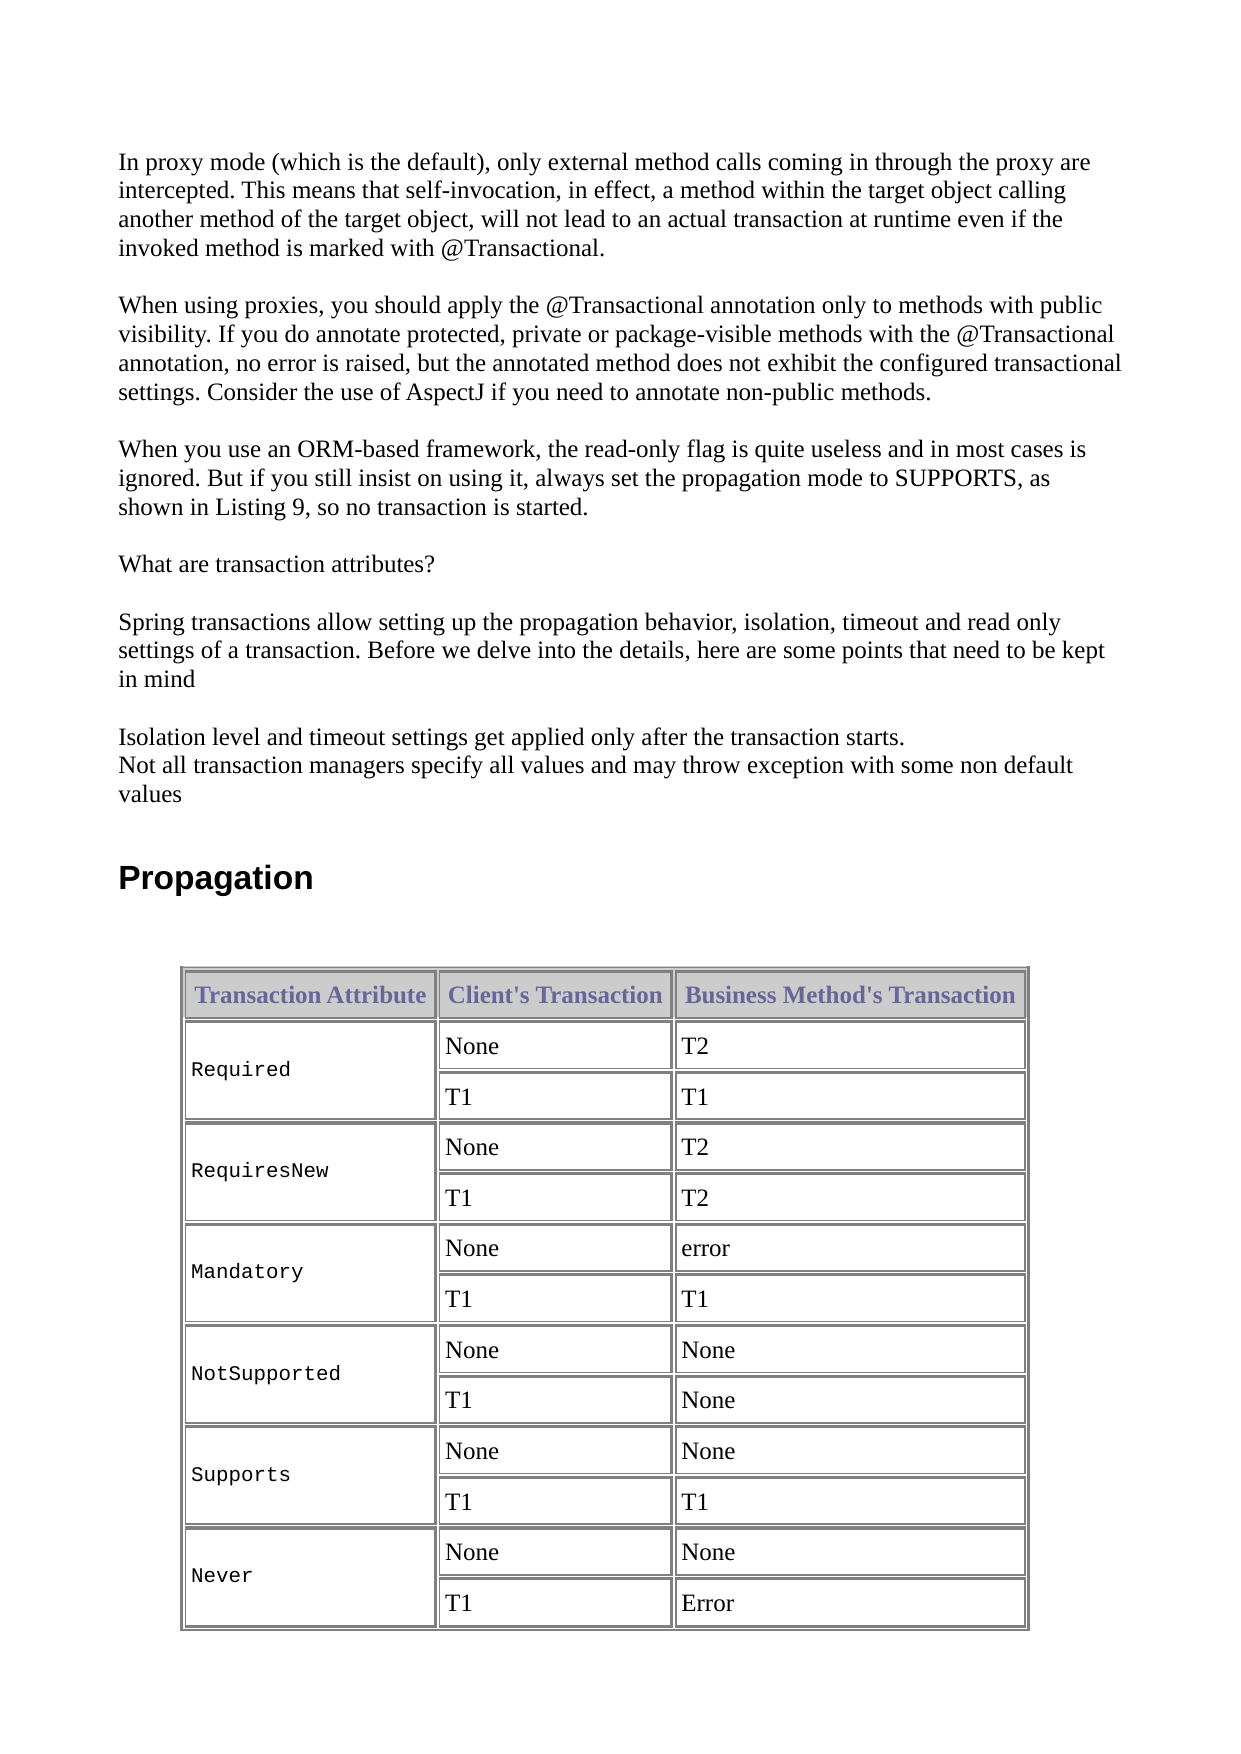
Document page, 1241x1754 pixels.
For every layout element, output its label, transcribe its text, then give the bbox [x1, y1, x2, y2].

table_cell T2 [677, 1175, 1024, 1219]
text What are transaction attributes? [118, 549, 1122, 578]
table_cell NotSupported [186, 1327, 434, 1422]
table_cell T1 [677, 1479, 1024, 1523]
text When using proxies, you should apply the @Transactional annotation only to methods with public visibility. If you do annotate protected, private or package-visible methods with the @Transactional annotation, no error is raised, but the annotated method does not exhibit the configured transactional settings. Consider the use of AspectJ if you need to annotate non-public methods. [118, 291, 1122, 406]
table_cell T1 [440, 1580, 670, 1624]
table_cell T1 [440, 1175, 670, 1219]
table_cell T1 [440, 1479, 670, 1523]
text Isolation level and timeout settings get applied only after the transaction starts. [118, 722, 1122, 751]
table_cell T1 [677, 1276, 1024, 1321]
table_cell T1 [440, 1378, 670, 1422]
text When you use an ORM-based framework, the read-only flag is quite useless and in most cases is ignored. But if you still insist on using it, always set the propagation mode to SUPPORTS, as shown in Listing 9, so no transaction is started. [118, 434, 1122, 521]
table_cell T2 [677, 1023, 1024, 1068]
table_cell T1 [440, 1074, 670, 1118]
table_cell Mandatory [186, 1226, 434, 1321]
table_cell T1 [440, 1276, 670, 1321]
table_cell None [440, 1023, 670, 1068]
table_header Business Method's Transaction [677, 973, 1024, 1017]
table_cell None [440, 1125, 670, 1169]
table_cell None [677, 1327, 1024, 1371]
table_cell None [677, 1378, 1024, 1422]
text Spring transactions allow setting up the propagation behavior, isolation, timeout and read only settings of a transaction. Before we delve into the details, here are some points that need to be kept in mind [118, 607, 1122, 693]
table_cell None [440, 1428, 670, 1473]
table_cell Never [186, 1530, 434, 1624]
table_cell T2 [677, 1125, 1024, 1169]
text Not all transaction managers specify all values and may throw exception with some non default values [118, 751, 1122, 808]
table_cell error [677, 1226, 1024, 1270]
table_cell None [677, 1530, 1024, 1574]
table_cell None [440, 1530, 670, 1574]
table_cell T1 [677, 1074, 1024, 1118]
table_cell RequiresNew [186, 1125, 434, 1219]
subtitle Propagation [118, 858, 1122, 896]
table_header Transaction Attribute [186, 973, 434, 1017]
table_cell None [677, 1428, 1024, 1473]
table_header Client's Transaction [440, 973, 670, 1017]
table_cell Required [186, 1023, 434, 1118]
table_cell None [440, 1327, 670, 1371]
table_cell Error [677, 1580, 1024, 1624]
text In proxy mode (which is the default), only external method calls coming in through the proxy are intercepted. This means that self-invocation, in effect, a method within the target object calling another method of the target object, will not lead to an actual transaction at runtime even if the invoked method is marked with @Transactional. [118, 147, 1122, 262]
table_cell None [440, 1226, 670, 1270]
table_cell Supports [186, 1428, 434, 1523]
